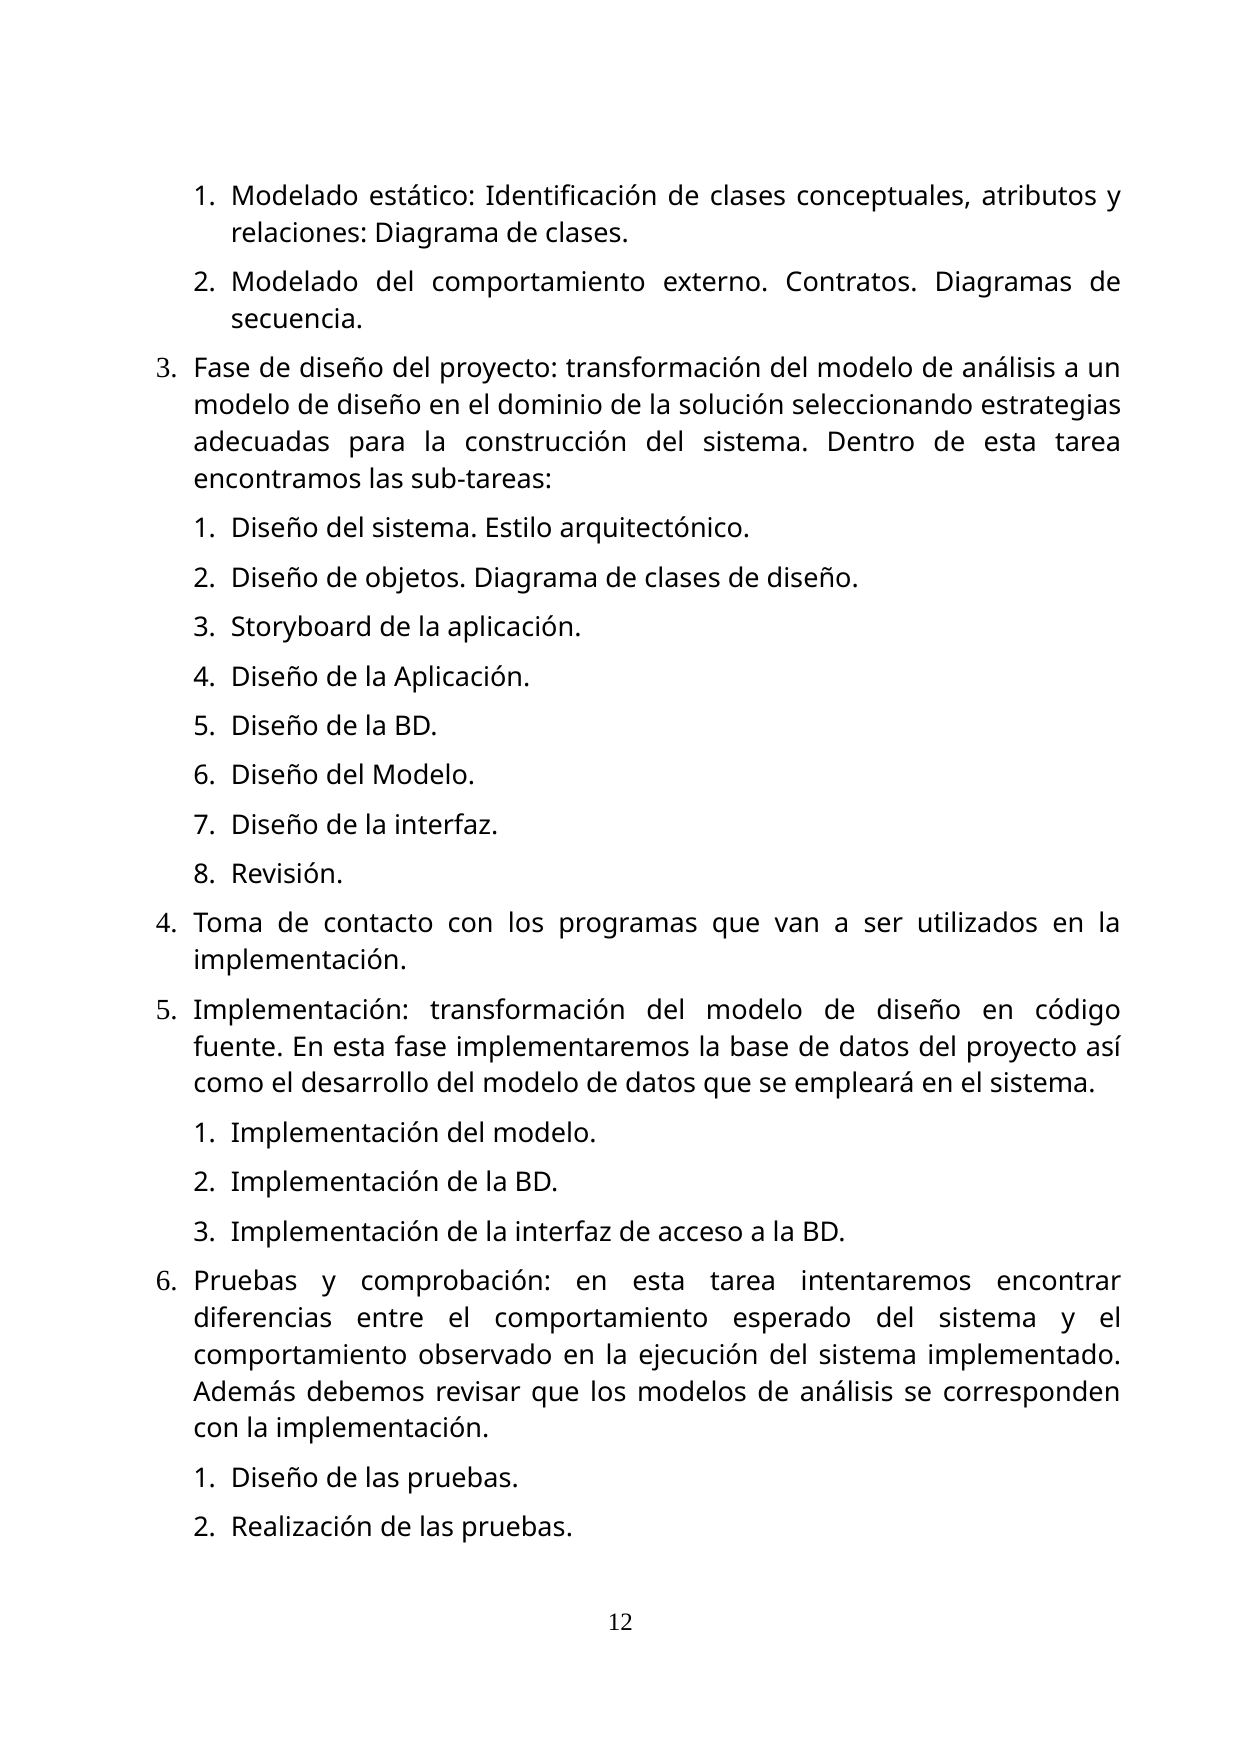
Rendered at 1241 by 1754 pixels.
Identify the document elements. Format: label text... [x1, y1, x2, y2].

list Diseño del sistema. Estilo arquitectónico. [193, 509, 1122, 546]
list Implementación de la BD. [193, 1163, 1122, 1199]
list Fase de diseño del proyecto: transformación del modelo de análisis a un modelo de diseño en el dominio de la solución seleccionando estrategias adecuadas para la construcción del sistema. Dentro de esta tarea encontramos las sub-tareas: [156, 349, 1122, 496]
list Pruebas y comprobación: en esta tarea intentaremos encontrar diferencias entre el comportamiento esperado del sistema y el comportamiento observado en la ejecución del sistema implementado. Además debemos revisar que los modelos de análisis se corresponden con la implementación. [156, 1261, 1122, 1446]
list Diseño de objetos. Diagrama de clases de diseño. [193, 558, 1122, 595]
list Diseño del Modelo. [193, 756, 1122, 793]
list Diseño de la Aplicación. [193, 657, 1122, 694]
list Toma de contacto con los programas que van a ser utilizados en la implementación. [156, 904, 1122, 978]
list Storyboard de la aplicación. [193, 608, 1122, 644]
list Realización de las pruebas. [193, 1508, 1122, 1544]
list Implementación de la interfaz de acceso a la BD. [193, 1212, 1122, 1249]
list Diseño de la BD. [193, 706, 1122, 743]
list Implementación: transformación del modelo de diseño en código fuente. En esta fase implementaremos la base de datos del proyecto así como el desarrollo del modelo de datos que se empleará en el sistema. [156, 990, 1122, 1101]
list Diseño de la interfaz. [193, 805, 1122, 842]
list Modelado del comportamiento externo. Contratos. Diagramas de secuencia. [193, 263, 1122, 336]
list Diseño de las pruebas. [193, 1458, 1122, 1495]
list Implementación del modelo. [193, 1113, 1122, 1150]
list Modelado estático: Identificación de clases conceptuales, atributos y relaciones: Diagrama de clases. [193, 176, 1122, 250]
list Revisión. [193, 854, 1122, 891]
